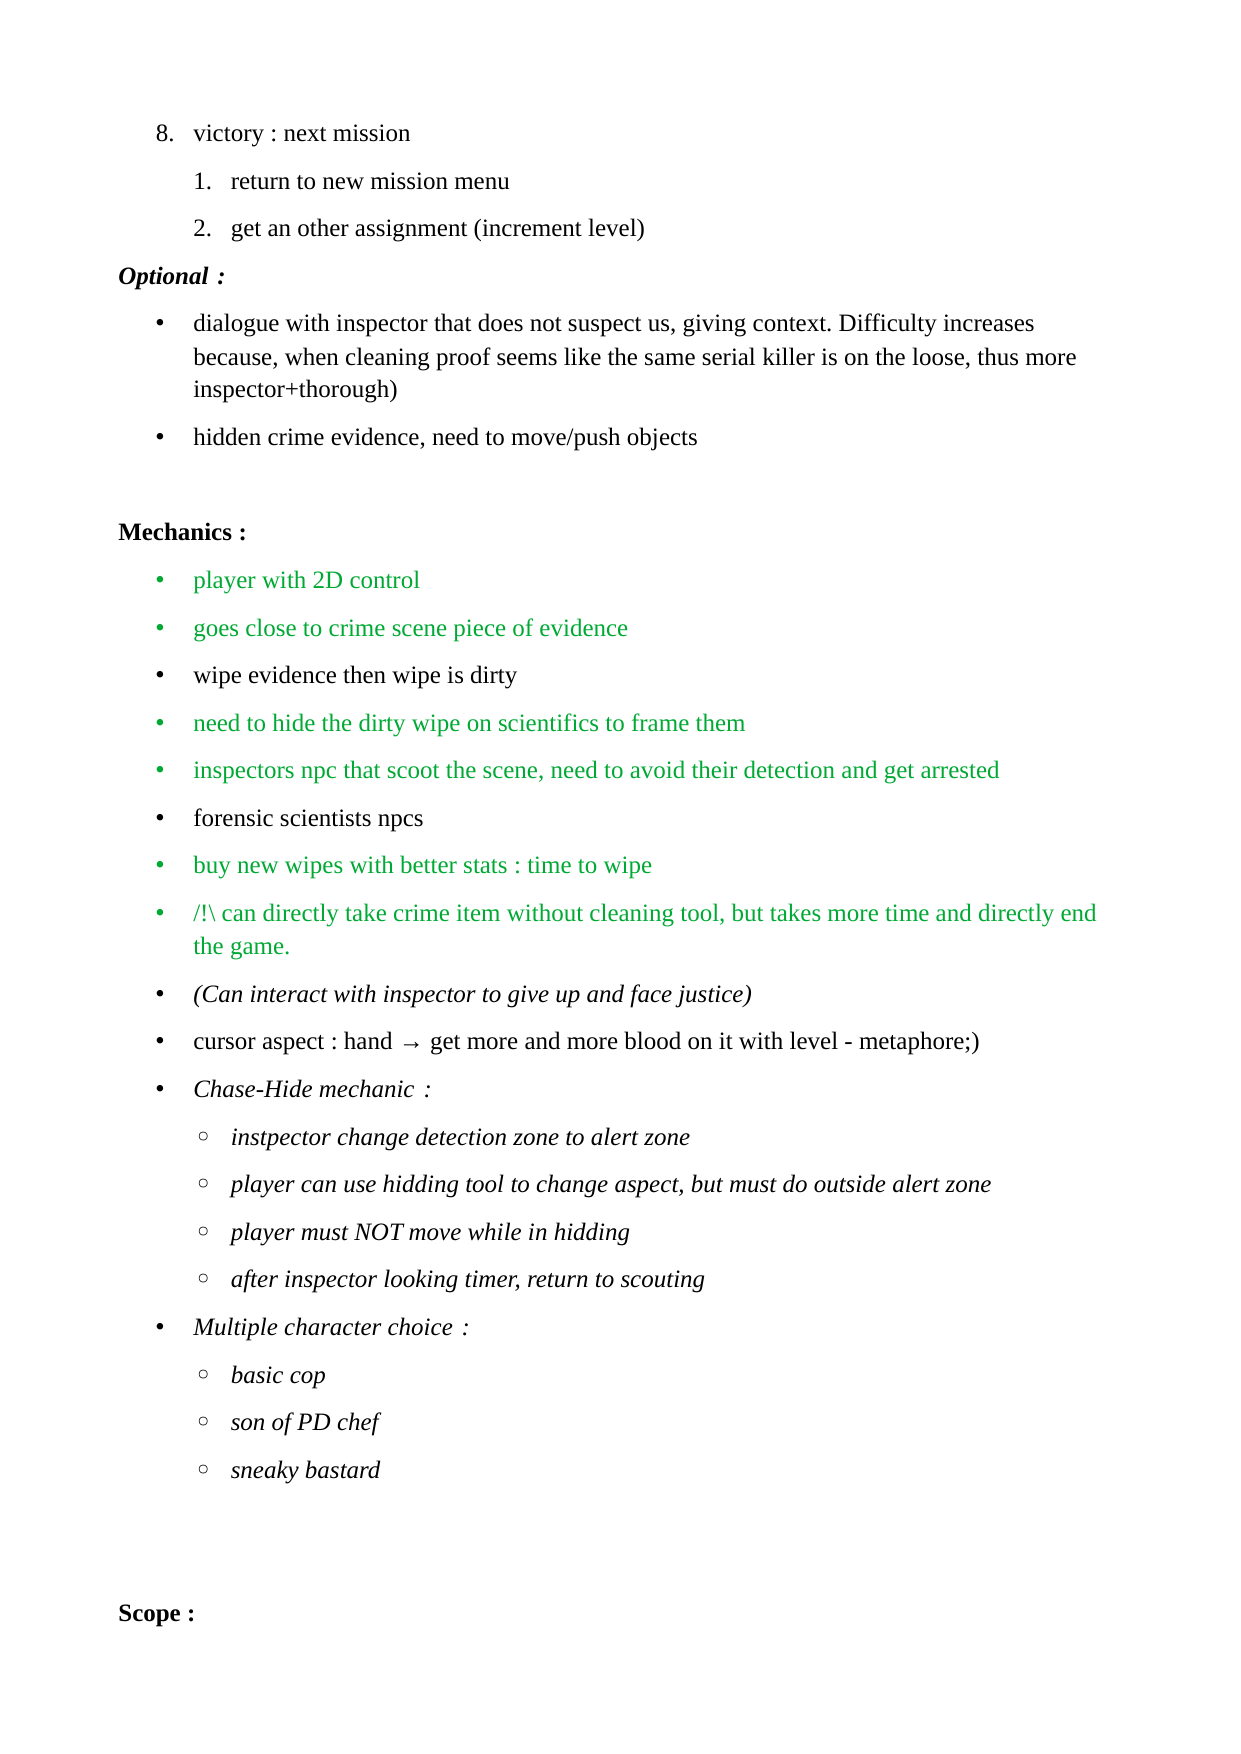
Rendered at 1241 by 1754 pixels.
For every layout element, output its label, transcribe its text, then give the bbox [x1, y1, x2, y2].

list Chase-Hide mechanic : [156, 1074, 1122, 1103]
list forensic scientists npcs [156, 803, 1122, 832]
list player can use hidding tool to change aspect, but must do outside alert zone [193, 1169, 1122, 1198]
list cursor aspect : hand → get more and more blood on it with level - metaphore;) [156, 1026, 1122, 1055]
list return to new mission menu [193, 166, 1122, 194]
list basic cop [193, 1360, 1122, 1388]
text Optional : [118, 261, 1122, 290]
list wipe evidence then wipe is dirty [156, 660, 1122, 689]
list inspectors npc that scoot the scene, need to avoid their detection and get arrested [156, 755, 1122, 784]
list player with 2D control [156, 565, 1122, 594]
list buy new wipes with better stats : time to wipe [156, 851, 1122, 879]
list victory : next mission [156, 118, 1122, 147]
list after inspector looking timer, return to scouting [193, 1264, 1122, 1293]
list (Can interact with inspector to give up and face justice) [156, 979, 1122, 1008]
list need to hide the dirty wipe on scientifics to frame them [156, 708, 1122, 737]
list player must NOT move while in hidding [193, 1217, 1122, 1246]
list goes close to crime scene piece of evidence [156, 613, 1122, 641]
text Mechanics : [118, 517, 1122, 546]
list dialogue with inspector that does not suspect us, giving context. Difficulty increases because, when cleaning proof seems like the same serial killer is on the loose, thus more inspector+thorough) [156, 308, 1122, 403]
list /!\ can directly take crime item without cleaning tool, but takes more time and directly end the game. [156, 898, 1122, 960]
list get an other assignment (increment level) [193, 213, 1122, 242]
list Multiple character choice : [156, 1312, 1122, 1341]
list sneaky bastard [193, 1455, 1122, 1484]
text Scope : [118, 1598, 1122, 1626]
list instpector change detection zone to alert zone [193, 1122, 1122, 1150]
list hidden crime evidence, need to move/push objects [156, 422, 1122, 451]
list son of PD chef [193, 1407, 1122, 1436]
